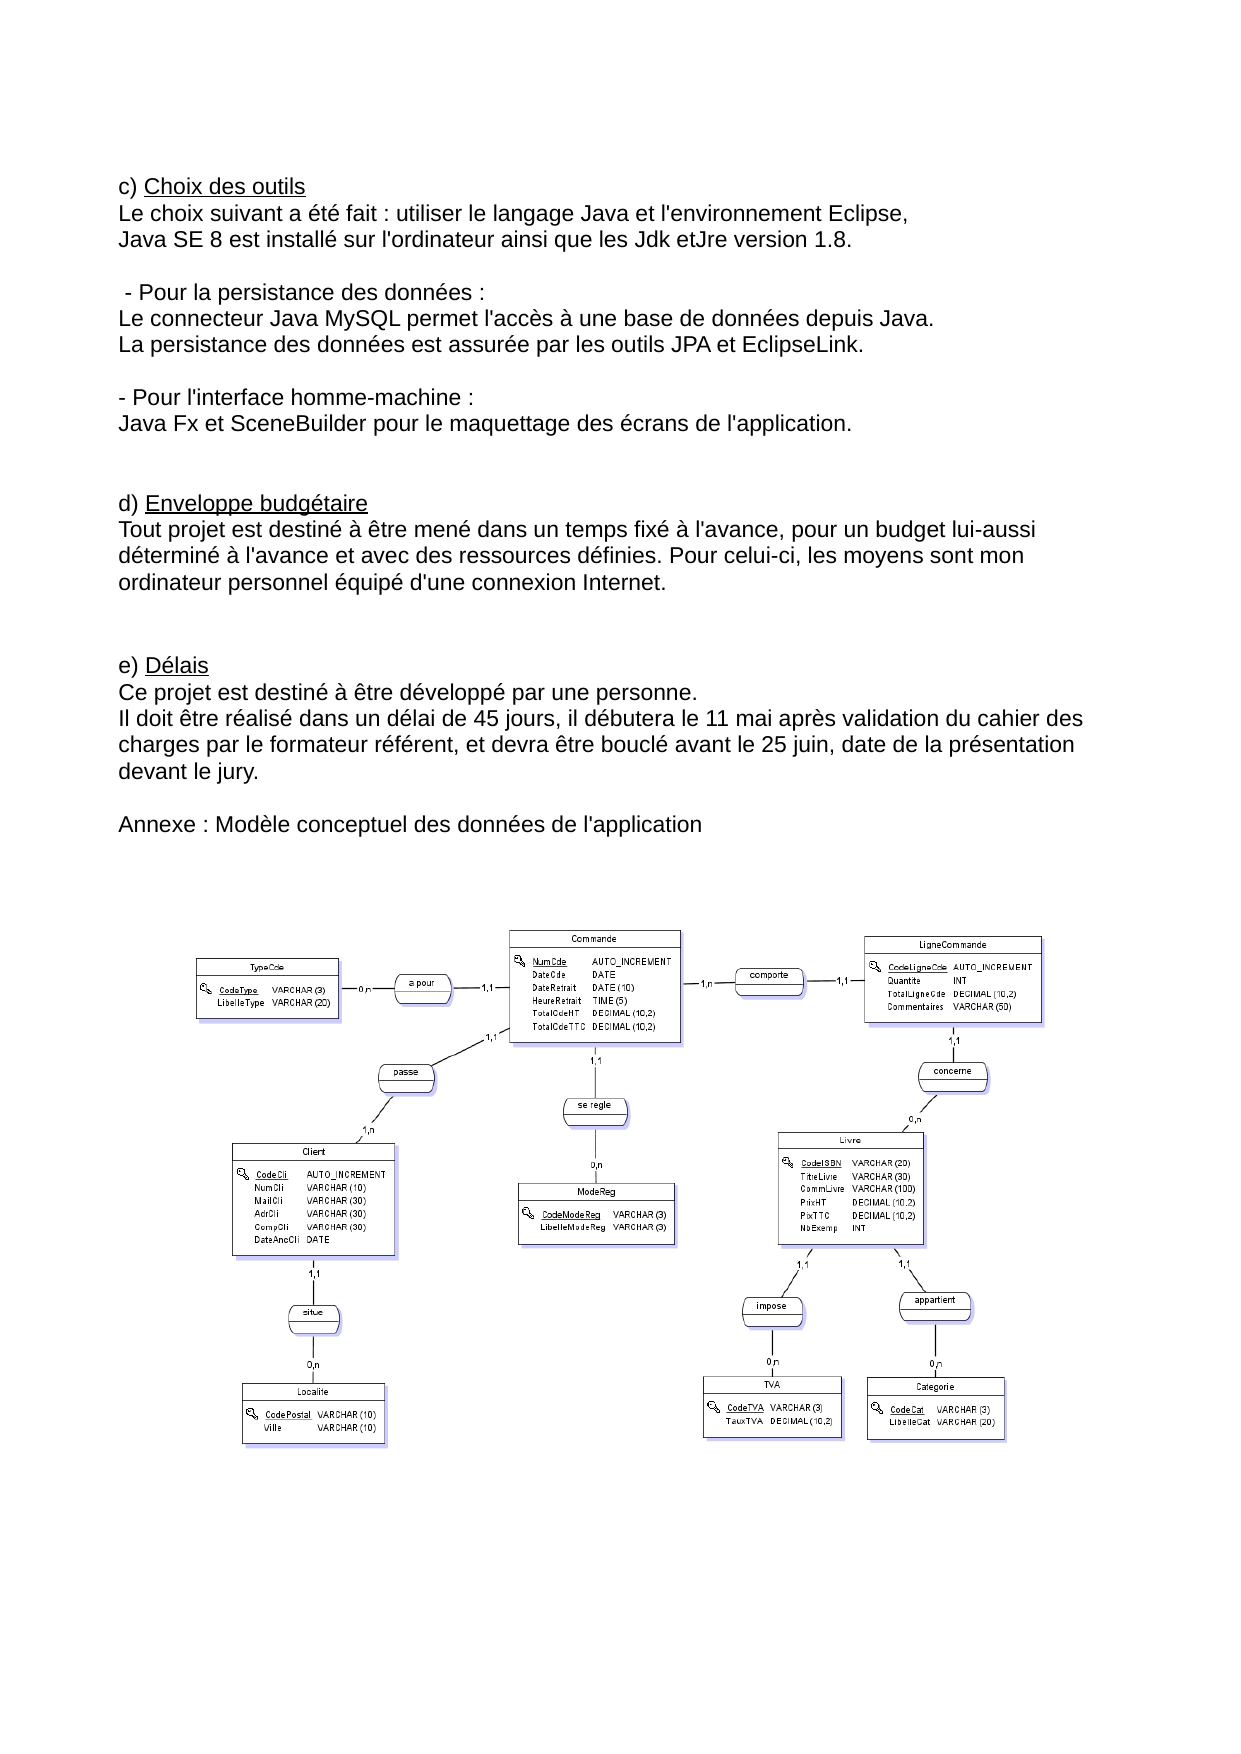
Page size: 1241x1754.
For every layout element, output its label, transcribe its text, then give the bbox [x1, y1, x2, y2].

text c) Choix des outils [118, 173, 1122, 199]
text Java SE 8 est installé sur l'ordinateur ainsi que les Jdk etJre version 1.8. [118, 226, 1122, 252]
text Ce projet est destiné à être développé par une personne. [118, 679, 1122, 705]
text d) Enveloppe budgétaire [118, 489, 1122, 516]
text - Pour la persistance des données : [118, 279, 1122, 305]
text Il doit être réalisé dans un délai de 45 jours, il débutera le 11 mai après validation du cahier des charges par le formateur référent, et devra être bouclé avant le 25 juin, date de la présentation devant le jury. [118, 705, 1122, 784]
text Tout projet est destiné à être mené dans un temps fixé à l'avance, pour un budget lui-aussi déterminé à l'avance et avec des ressources définies. Pour celui-ci, les moyens sont mon ordinateur personnel équipé d'une connexion Internet. [118, 516, 1122, 595]
text e) Délais [118, 652, 1122, 679]
text Le connecteur Java MySQL permet l'accès à une base de données depuis Java. [118, 305, 1122, 331]
text Annexe : Modèle conceptuel des données de l'application [118, 811, 1122, 837]
text - Pour l'interface homme-machine : [118, 384, 1122, 410]
text La persistance des données est assurée par les outils JPA et EclipseLink. [118, 331, 1122, 358]
picture [35, 863, 1206, 1505]
text Java Fx et SceneBuilder pour le maquettage des écrans de l'application. [118, 410, 1122, 437]
text Le choix suivant a été fait : utiliser le langage Java et l'environnement Eclipse, [118, 199, 1122, 226]
